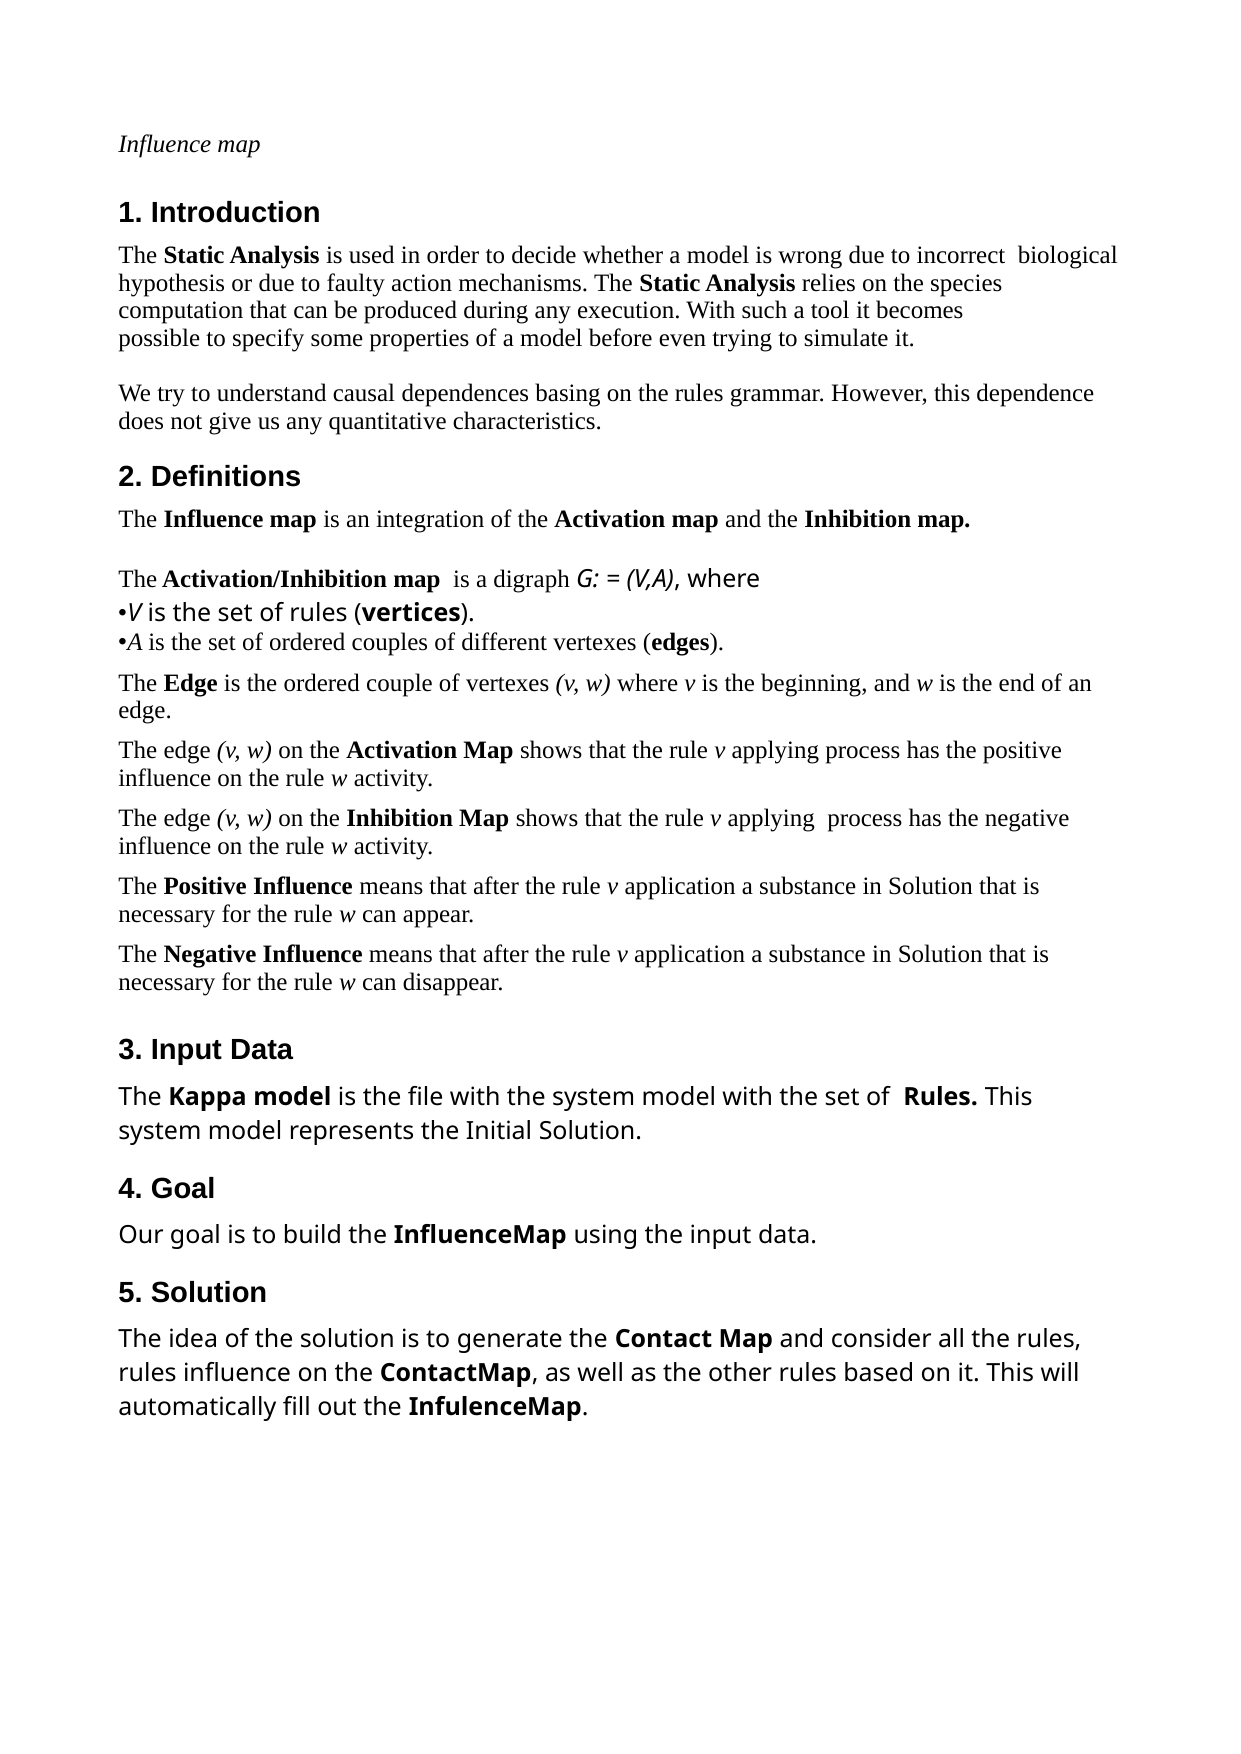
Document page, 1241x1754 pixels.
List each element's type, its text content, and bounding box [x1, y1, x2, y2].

text The edge (v, w) on the Inhibition Map shows that the rule v applying process has the negative influence on the rule w activity. [118, 804, 1122, 860]
text The Positive Influence means that after the rule v application a substance in Solution that is necessary for the rule w can appear. [118, 872, 1122, 928]
list A is the set of ordered couples of different vertexes (edges). [118, 628, 1122, 656]
text Our goal is to build the InfluenceMap using the input data. [118, 1217, 1122, 1251]
text The Negative Influence means that after the rule v application a substance in Solution that is necessary for the rule w can disappear. [118, 940, 1122, 996]
text The Static Analysis is used in order to decide whether a model is wrong due to incorrect biological hypothesis or due to faulty action mechanisms. The Static Analysis relies on the species computation that can be produced during any execution. With such a tool it becomes [118, 241, 1122, 324]
text The edge (v, w) on the Activation Map shows that the rule v applying process has the positive influence on the rule w activity. [118, 737, 1122, 792]
subtitle Definitions [118, 460, 1122, 492]
subtitle Solution [118, 1276, 1122, 1308]
text The Activation/Inhibition map is a digraph G: = (V,A), where [118, 560, 1122, 594]
text possible to specify some properties of a model before even trying to simulate it. [118, 324, 1122, 352]
subtitle Introduction [118, 196, 1122, 228]
text Influence map [118, 131, 1122, 158]
text The Kappa model is the file with the system model with the set of Rules. This system model represents the Initial Solution. [118, 1078, 1122, 1147]
list V is the set of rules (vertices). [118, 594, 1122, 628]
text We try to understand causal dependences basing on the rules grammar. However, this dependence does not give us any quantitative characteristics. [118, 379, 1122, 435]
subtitle Input Data [118, 1033, 1122, 1066]
text The Influence map is an integration of the Activation map and the Inhibition map. [118, 505, 1122, 533]
text The Edge is the ordered couple of vertexes (v, w) where v is the beginning, and w is the end of an edge. [118, 669, 1122, 724]
subtitle Goal [118, 1172, 1122, 1204]
text The idea of the solution is to generate the Contact Map and consider all the rules, rules influence on the ContactMap, as well as the other rules based on it. This will automatically fill out the InfulenceMap. [118, 1321, 1122, 1423]
